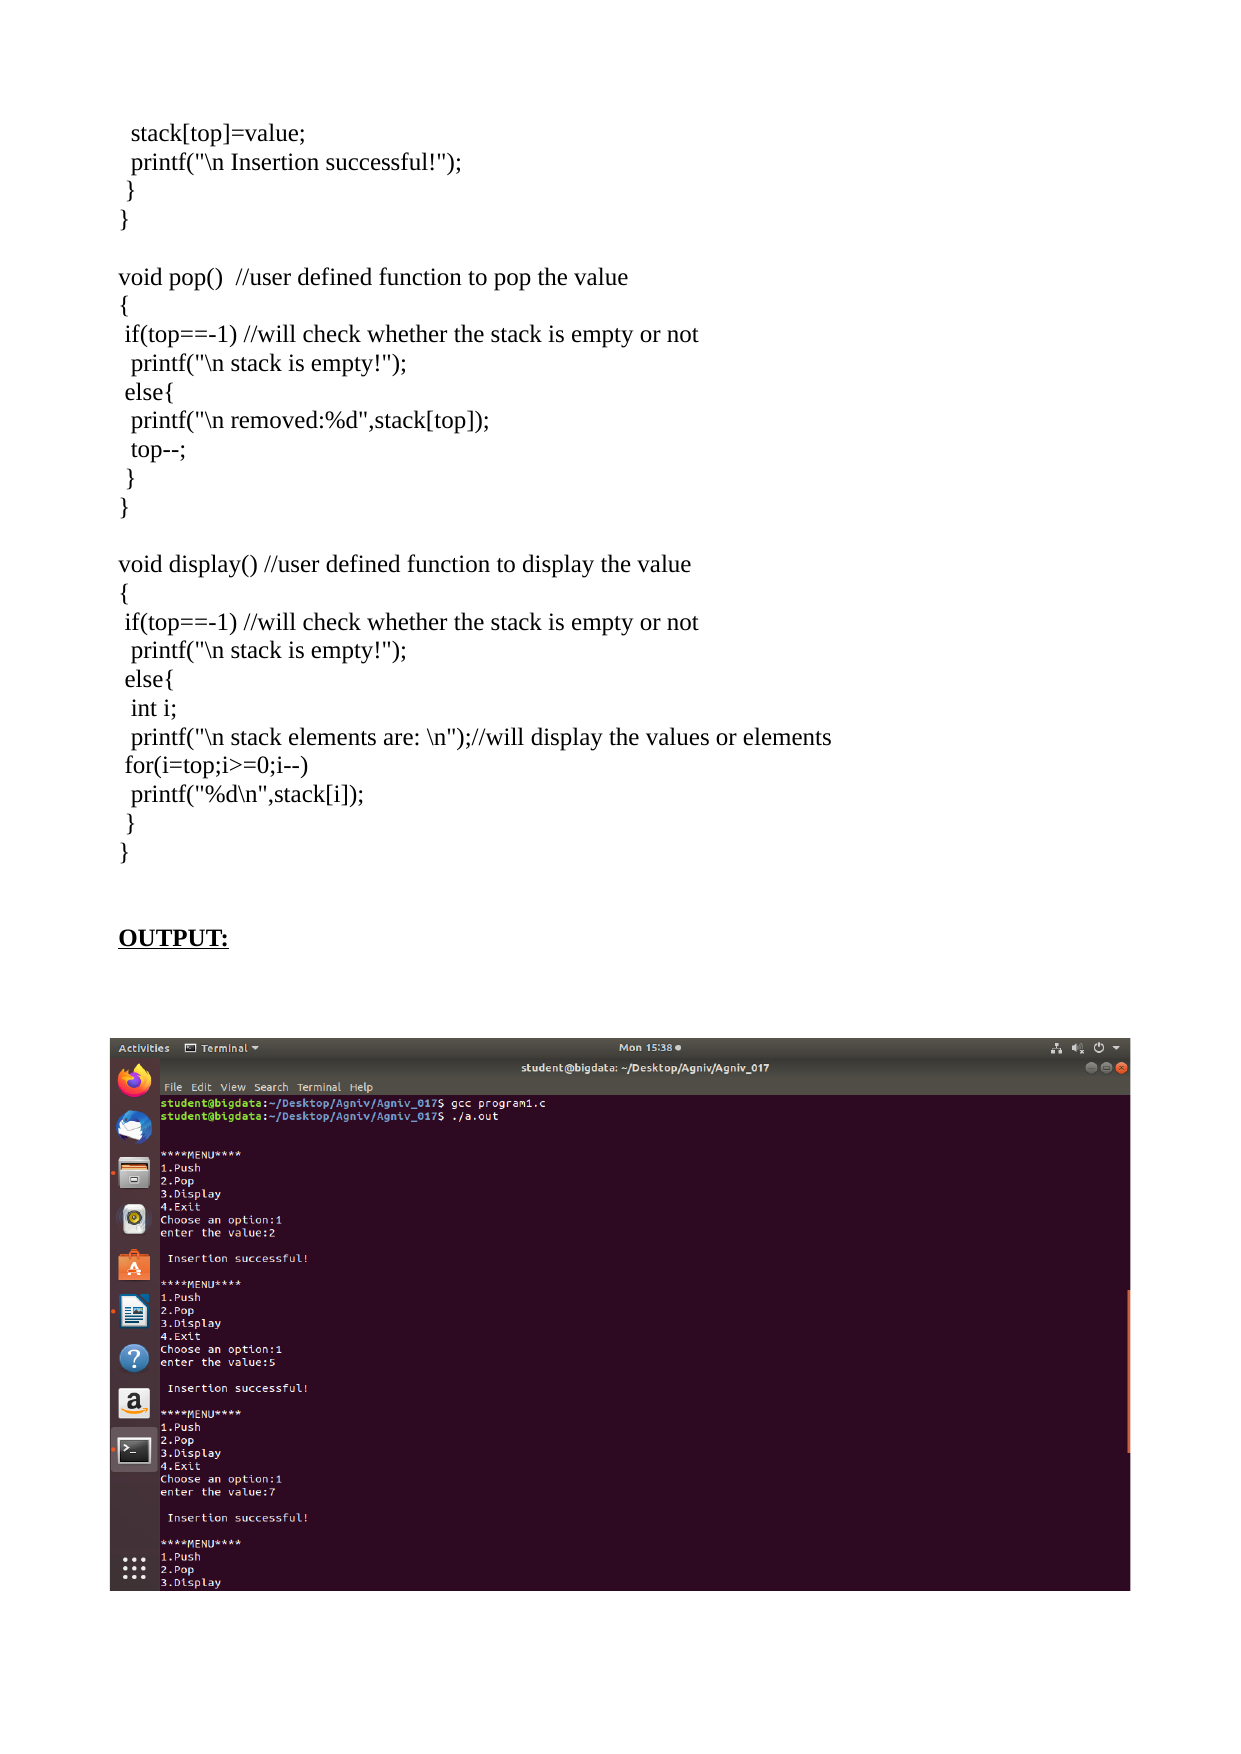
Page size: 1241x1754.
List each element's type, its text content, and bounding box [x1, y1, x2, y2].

text printf("\n stack elements are: \n");//will display the values or elements [118, 722, 1122, 751]
text else{ [118, 664, 1122, 693]
text stack[top]=value; [118, 118, 1122, 147]
text else{ [118, 377, 1122, 406]
text } [118, 204, 1122, 233]
text { [118, 291, 1122, 319]
text printf("\n stack is empty!"); [118, 636, 1122, 664]
text } [118, 492, 1122, 521]
text if(top==-1) //will check whether the stack is empty or not [118, 319, 1122, 348]
text for(i=top;i>=0;i--) [118, 751, 1122, 779]
text } [118, 176, 1122, 204]
text } [118, 808, 1122, 837]
text int i; [118, 693, 1122, 722]
text OUTPUT: [118, 923, 1122, 952]
text } [118, 837, 1122, 866]
text printf("\n stack is empty!"); [118, 348, 1122, 377]
text printf("\n Insertion successful!"); [118, 147, 1122, 176]
text void pop() //user defined function to pop the value [118, 262, 1122, 291]
text printf("\n removed:%d",stack[top]); [118, 406, 1122, 434]
text { [118, 578, 1122, 607]
text if(top==-1) //will check whether the stack is empty or not [118, 607, 1122, 636]
text top--; [118, 434, 1122, 463]
text } [118, 463, 1122, 492]
text void display() //user defined function to display the value [118, 549, 1122, 578]
text printf("%d\n",stack[i]); [118, 779, 1122, 808]
